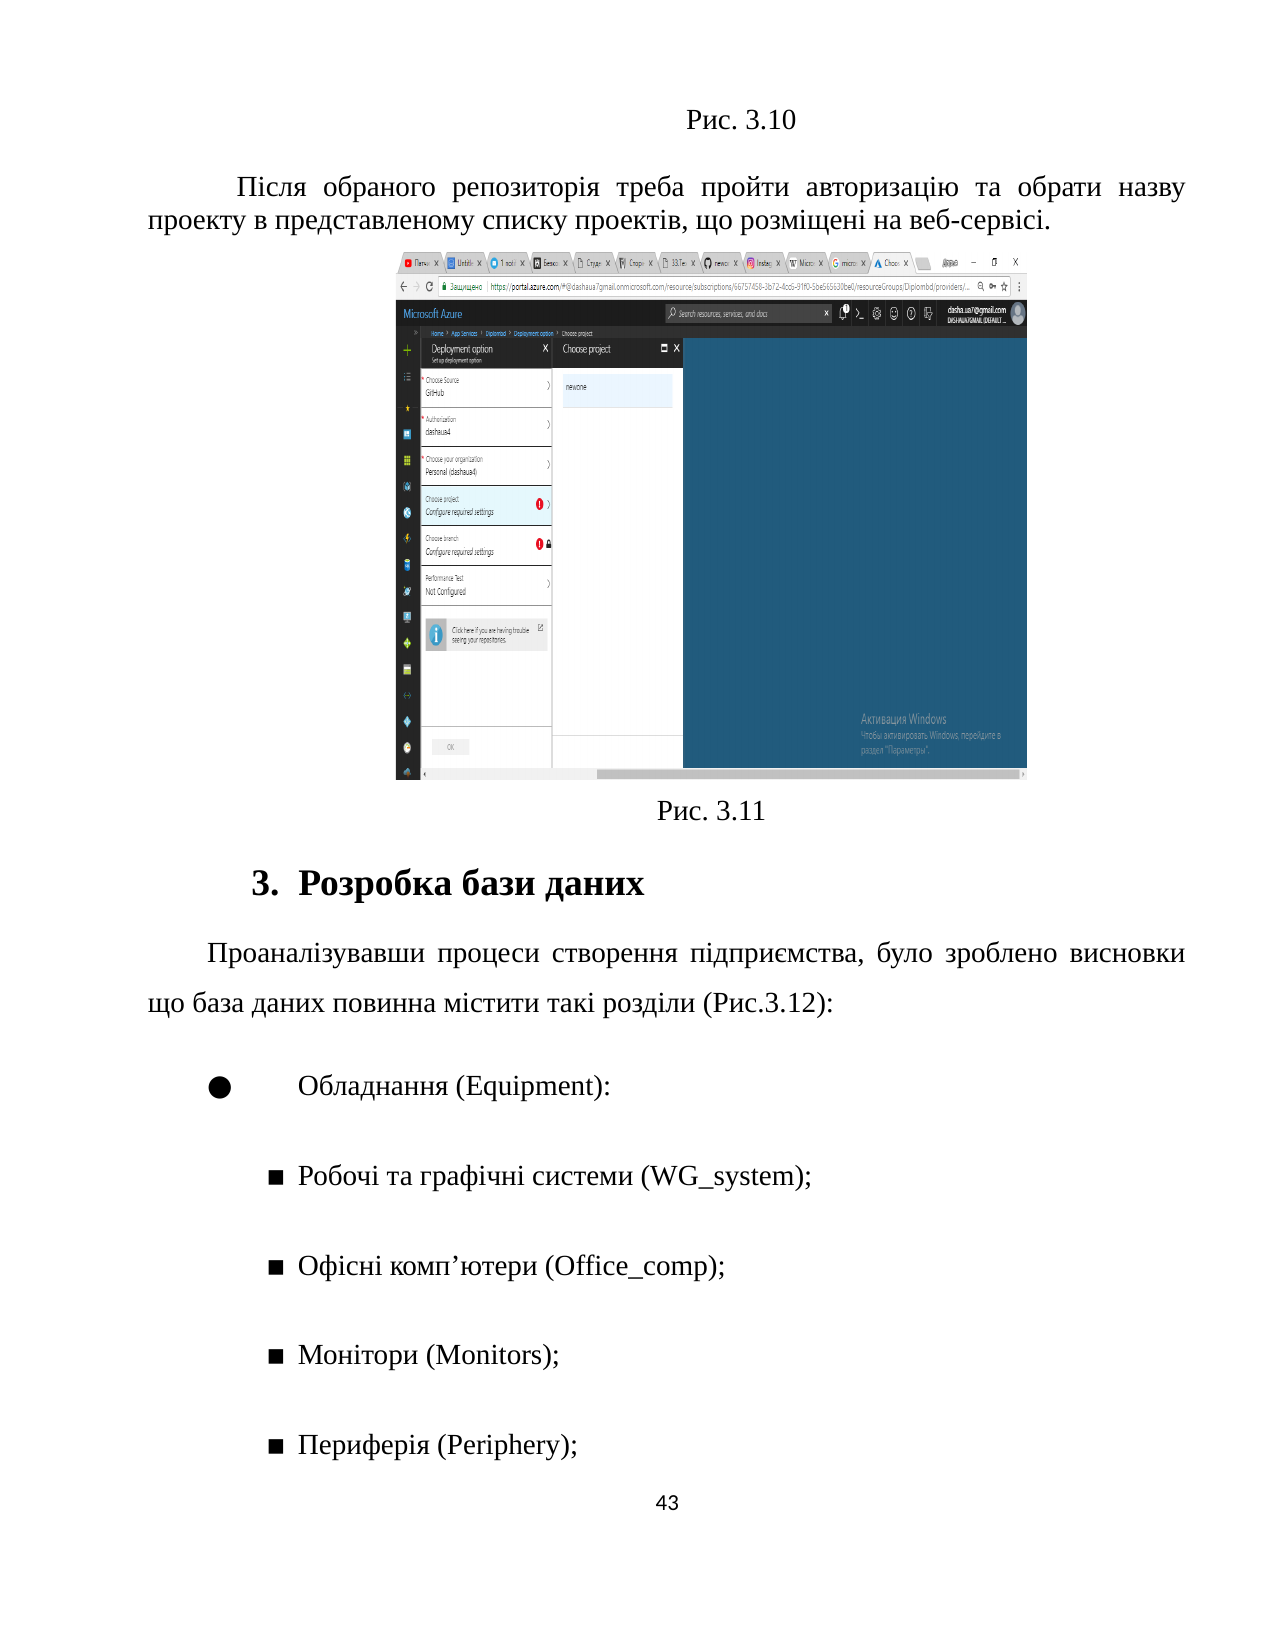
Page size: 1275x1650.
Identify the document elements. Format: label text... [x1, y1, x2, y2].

list Робочі та графічні системи (WG_system); [148, 1142, 1186, 1202]
text Рис. 3.11 [148, 793, 1186, 827]
picture [395, 252, 1027, 780]
list Периферія (Periphery); [148, 1411, 1186, 1471]
list Монітори (Monitors); [148, 1322, 1186, 1381]
text Після обраного репозиторія треба пройти авторизацію та обрати назву проекту в представленому списку проектів, що розміщені на веб-сервісі. [148, 169, 1186, 236]
text Рис. 3.10 [295, 102, 1186, 135]
text Проаналізувавши процеси створення підприємства, було зроблено висновки що база даних повинна містити такі розділи (Рис.3.12): [148, 935, 1186, 1019]
subtitle Розробка бази даних [251, 860, 1186, 903]
list Офісні комп’ютери (Office_comp); [148, 1232, 1186, 1292]
list Обладнання (Equipment): [148, 1053, 1186, 1112]
